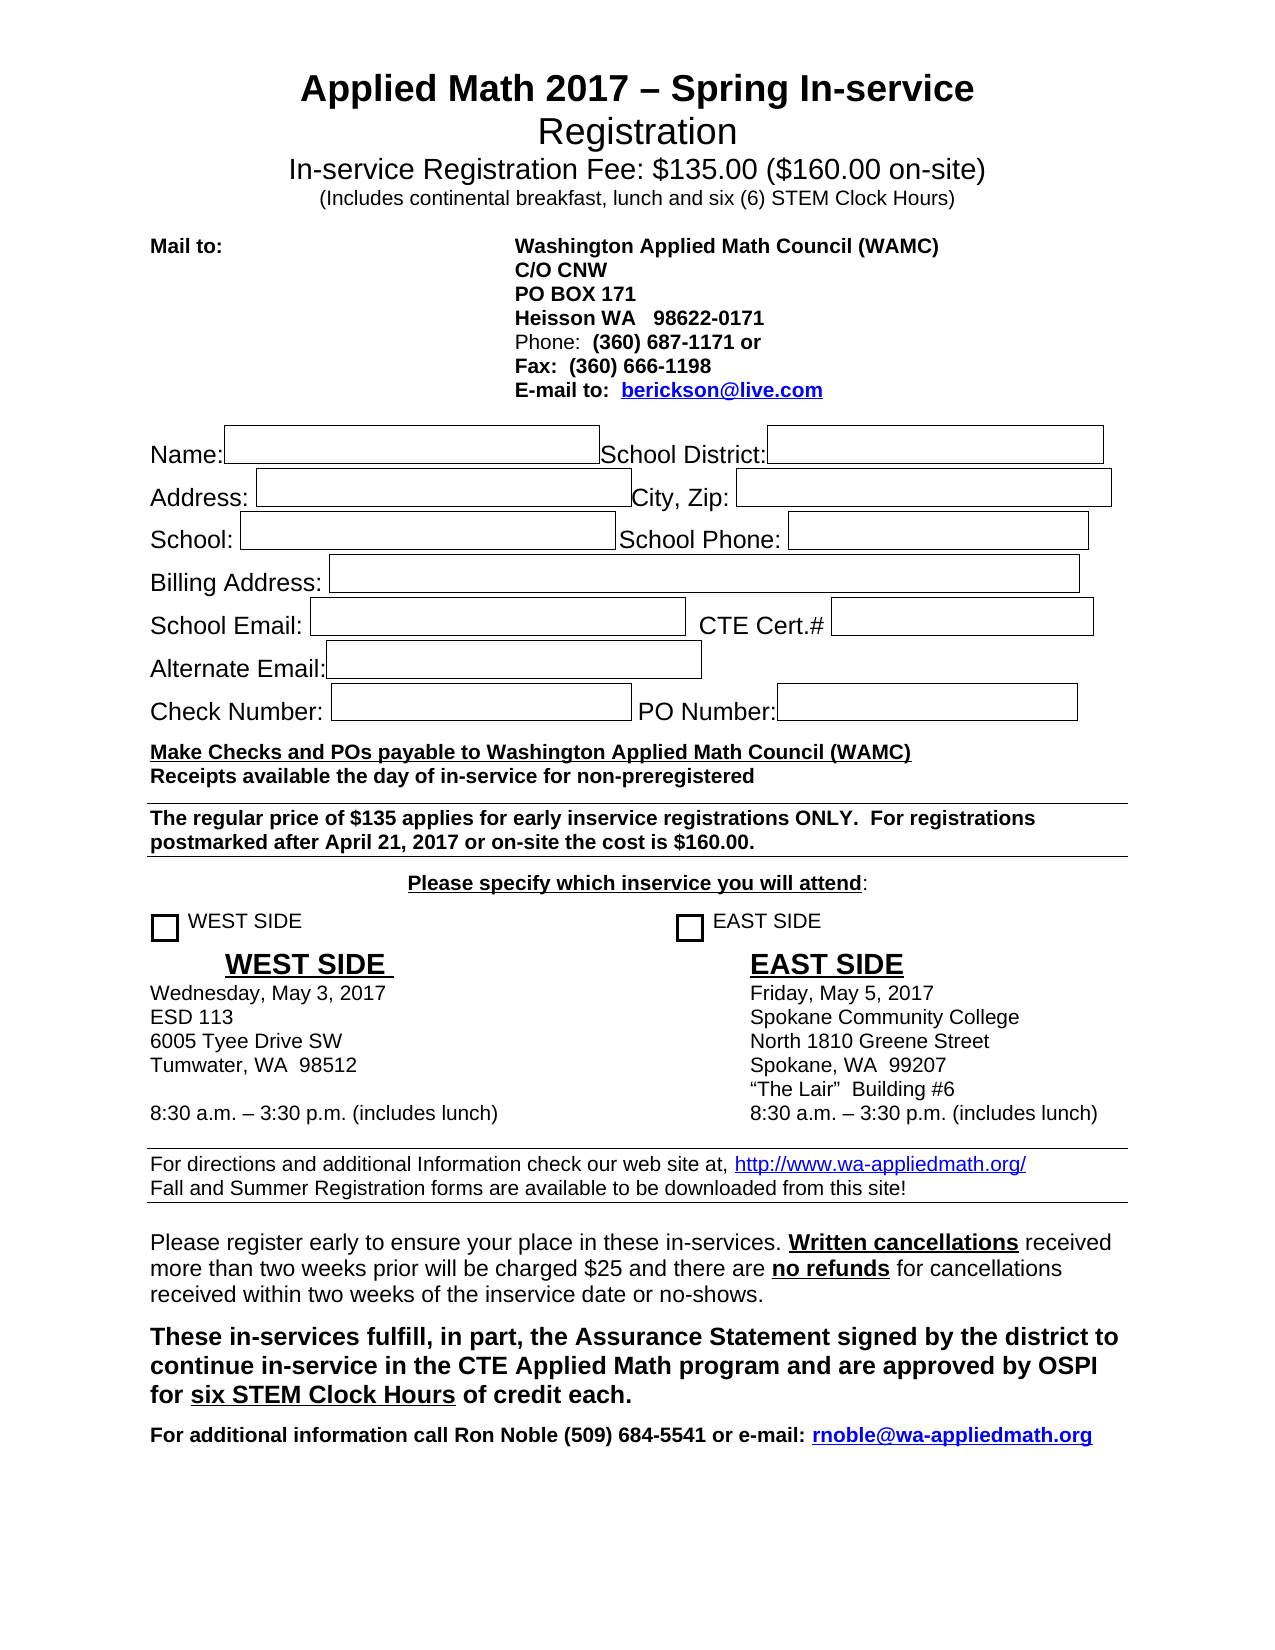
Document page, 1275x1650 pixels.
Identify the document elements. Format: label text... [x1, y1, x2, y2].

text Address: City, Zip: [150, 468, 1125, 511]
text WEST SIDE EAST SIDE [150, 947, 1125, 981]
text School: School Phone: [150, 511, 1125, 554]
text Name: School District: [150, 425, 1125, 468]
text “The Lair” Building #6 [150, 1076, 1125, 1100]
text For directions and additional Information check our web site at, http://www.wa-appliedmath.org/ [147, 1149, 1128, 1172]
subtitle In-service Registration Fee: $135.00 ($160.00 on-site) [150, 152, 1125, 186]
text Please specify which inservice you will attend: [150, 871, 1125, 895]
text Alternate Email: [150, 640, 1125, 683]
text ESD 113 Spokane Community College [150, 1004, 1125, 1028]
subtitle Registration [150, 109, 1125, 152]
text E-mail to: berickson@live.com [150, 377, 1125, 401]
text These in-services fulfill, in part, the Assurance Statement signed by the district to continue in-service in the CTE Applied Math program and are approved by OSPI for six STEM Clock Hours of credit each. [150, 1322, 1125, 1408]
subtitle Applied Math 2017 – Spring In-service [150, 66, 1125, 109]
text The regular price of $135 applies for early inservice registrations ONLY. For registrations postmarked after April 21, 2017 or on-site the cost is $160.00. [147, 804, 1128, 856]
text Heisson WA 98622-0171 [150, 306, 1125, 329]
text WEST SIDE [188, 909, 675, 947]
text 8:30 a.m. – 3:30 p.m. (includes lunch) 8:30 a.m. – 3:30 p.m. (includes lunch) [150, 1100, 1125, 1124]
text Please register early to ensure your place in these in-services. Written cancellations received more than two weeks prior will be charged $25 and there are no refunds for cancellations received within two weeks of the inservice date or no-shows. [150, 1229, 1125, 1308]
text Receipts available the day of in-service for non-preregistered [150, 764, 1125, 788]
text Phone: (360) 687-1171 or [150, 329, 1125, 353]
text (Includes continental breakfast, lunch and six (6) STEM Clock Hours) [150, 186, 1125, 210]
text Billing Address: [150, 554, 1125, 597]
text For additional information call Ron Noble (509) 684-5541 or e-mail: rnoble@wa-appliedmath.org [150, 1423, 1125, 1447]
text Check Number: PO Number: [150, 683, 1125, 726]
text Fall and Summer Registration forms are available to be downloaded from this site! [147, 1172, 1128, 1202]
text Wednesday, May 3, 2017 Friday, May 5, 2017 [150, 981, 1125, 1004]
text C/O CNW [150, 258, 1125, 282]
text Mail to: Washington Applied Math Council (WAMC) [150, 234, 1125, 258]
text Tumwater, WA 98512 Spokane, WA 99207 [150, 1052, 1125, 1076]
text PO BOX 171 [150, 282, 1125, 306]
text Fax: (360) 666-1198 [150, 353, 1125, 377]
text School Email: CTE Cert.# [150, 597, 1125, 640]
text EAST SIDE [713, 909, 1125, 947]
text 6005 Tyee Drive SW North 1810 Greene Street [150, 1028, 1125, 1052]
text Make Checks and POs payable to Washington Applied Math Council (WAMC) [150, 740, 1125, 764]
